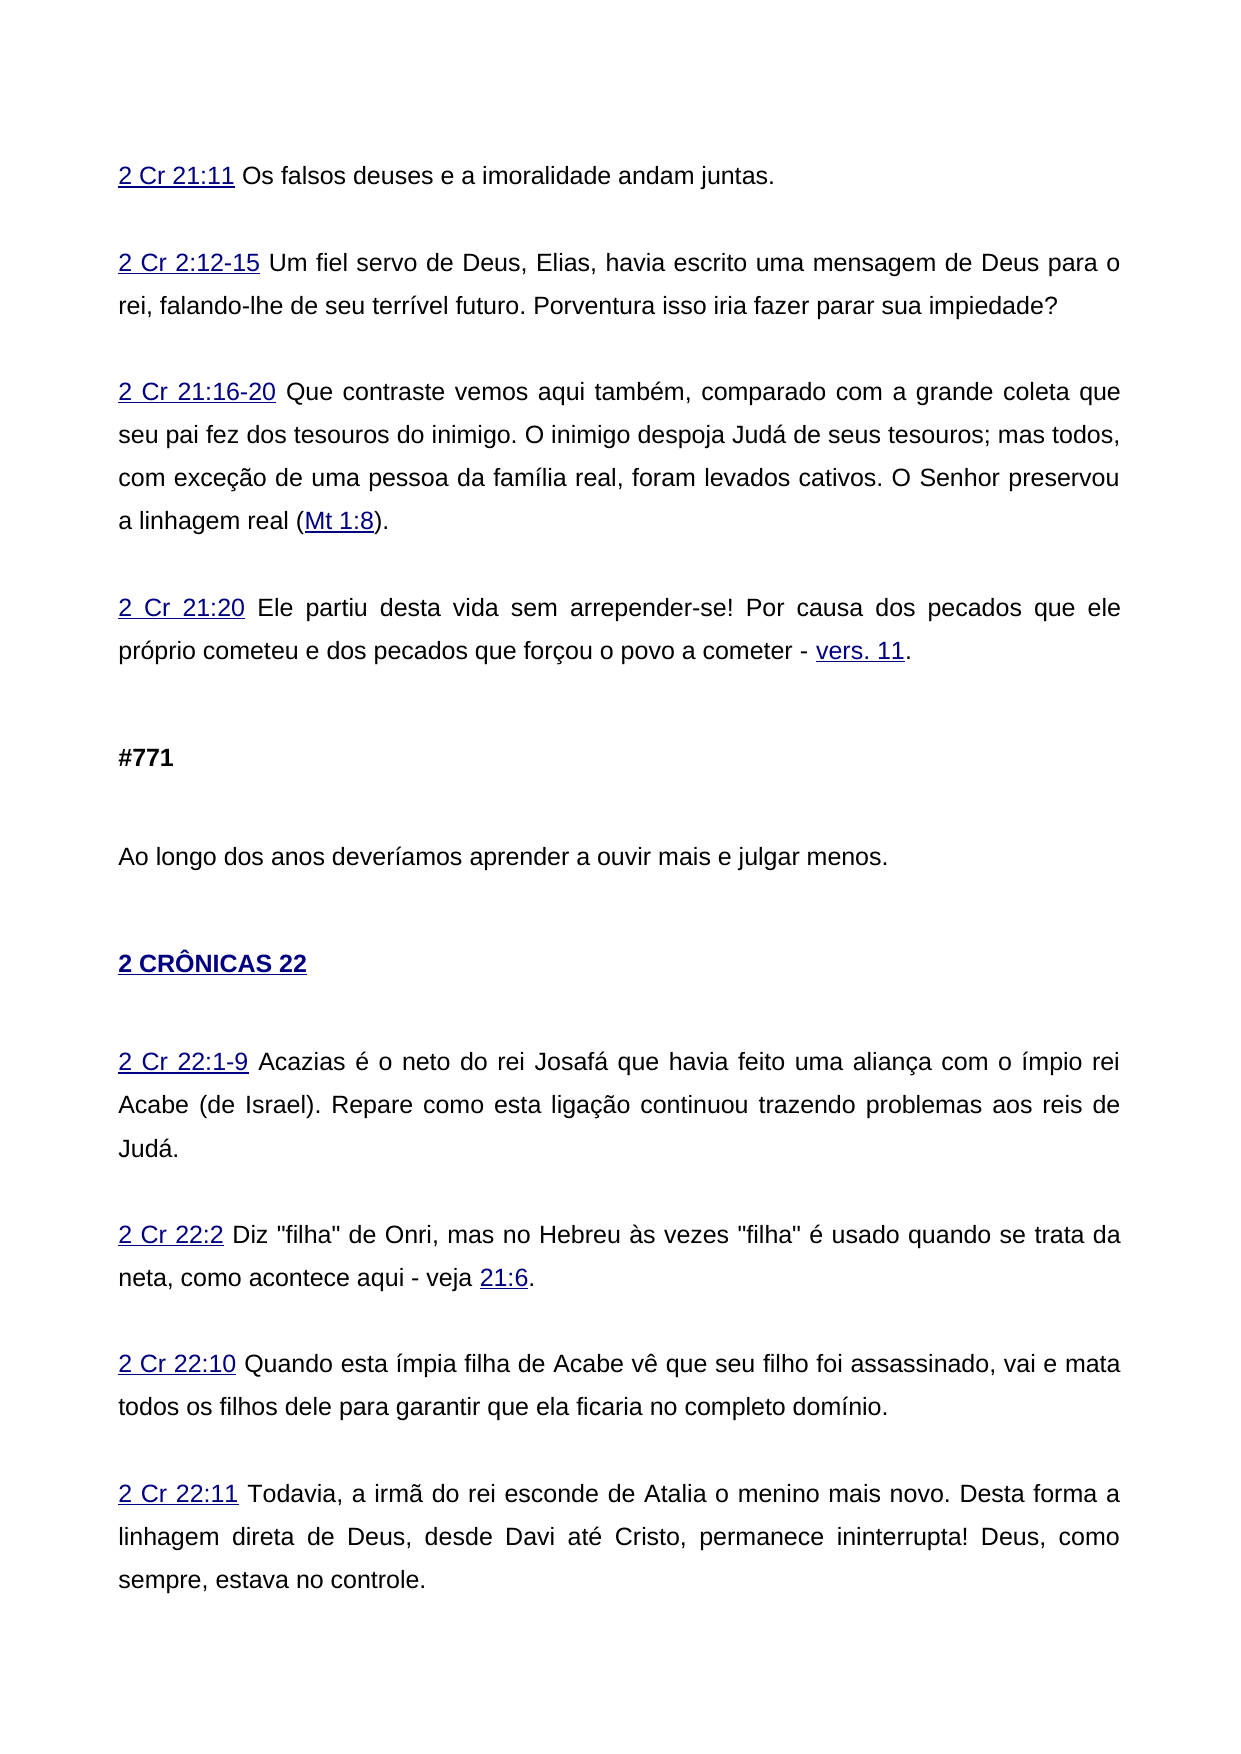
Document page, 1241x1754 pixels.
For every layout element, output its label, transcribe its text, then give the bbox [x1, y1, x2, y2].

text 2 Cr 22:2 Diz "filha" de Onri, mas no Hebreu às vezes "filha" é usado quando se trata da neta, como acontece aqui - veja 21:6. [118, 1220, 1122, 1292]
subtitle 2 CRÔNICAS 22 [118, 948, 1122, 977]
text 2 Cr 22:11 Todavia, a irmã do rei esconde de Atalia o menino mais novo. Desta forma a linhagem direta de Deus, desde Davi até Cristo, permanece ininterrupta! Deus, como sempre, estava no controle. [118, 1478, 1122, 1593]
text 2 Cr 21:16-20 Que contraste vemos aqui também, comparado com a grande coleta que seu pai fez dos tesouros do inimigo. O inimigo despoja Judá de seus tesouros; mas todos, com exceção de uma pessoa da família real, foram levados cativos. O Senhor preservou a linhagem real (Mt 1:8). [118, 377, 1122, 535]
text Ao longo dos anos deveríamos aprender a ouvir mais e julgar menos. [118, 841, 1122, 870]
text 2 Cr 22:1-9 Acazias é o neto do rei Josafá que havia feito uma aliança com o ímpio rei Acabe (de Israel). Repare como esta ligação continuou trazendo problemas aos reis de Judá. [118, 1047, 1122, 1162]
text 2 Cr 21:11 Os falsos deuses e a imoralidade andam juntas. [118, 161, 1122, 190]
subtitle #771 [118, 743, 1122, 771]
text 2 Cr 22:10 Quando esta ímpia filha de Acabe vê que seu filho foi assassinado, vai e mata todos os filhos dele para garantir que ela ficaria no completo domínio. [118, 1349, 1122, 1421]
text 2 Cr 2:12-15 Um fiel servo de Deus, Elias, havia escrito uma mensagem de Deus para o rei, falando-lhe de seu terrível futuro. Porventura isso iria fazer parar sua impiedade? [118, 247, 1122, 319]
text 2 Cr 21:20 Ele partiu desta vida sem arrepender-se! Por causa dos pecados que ele próprio cometeu e dos pecados que forçou o povo a cometer - vers. 11. [118, 592, 1122, 664]
